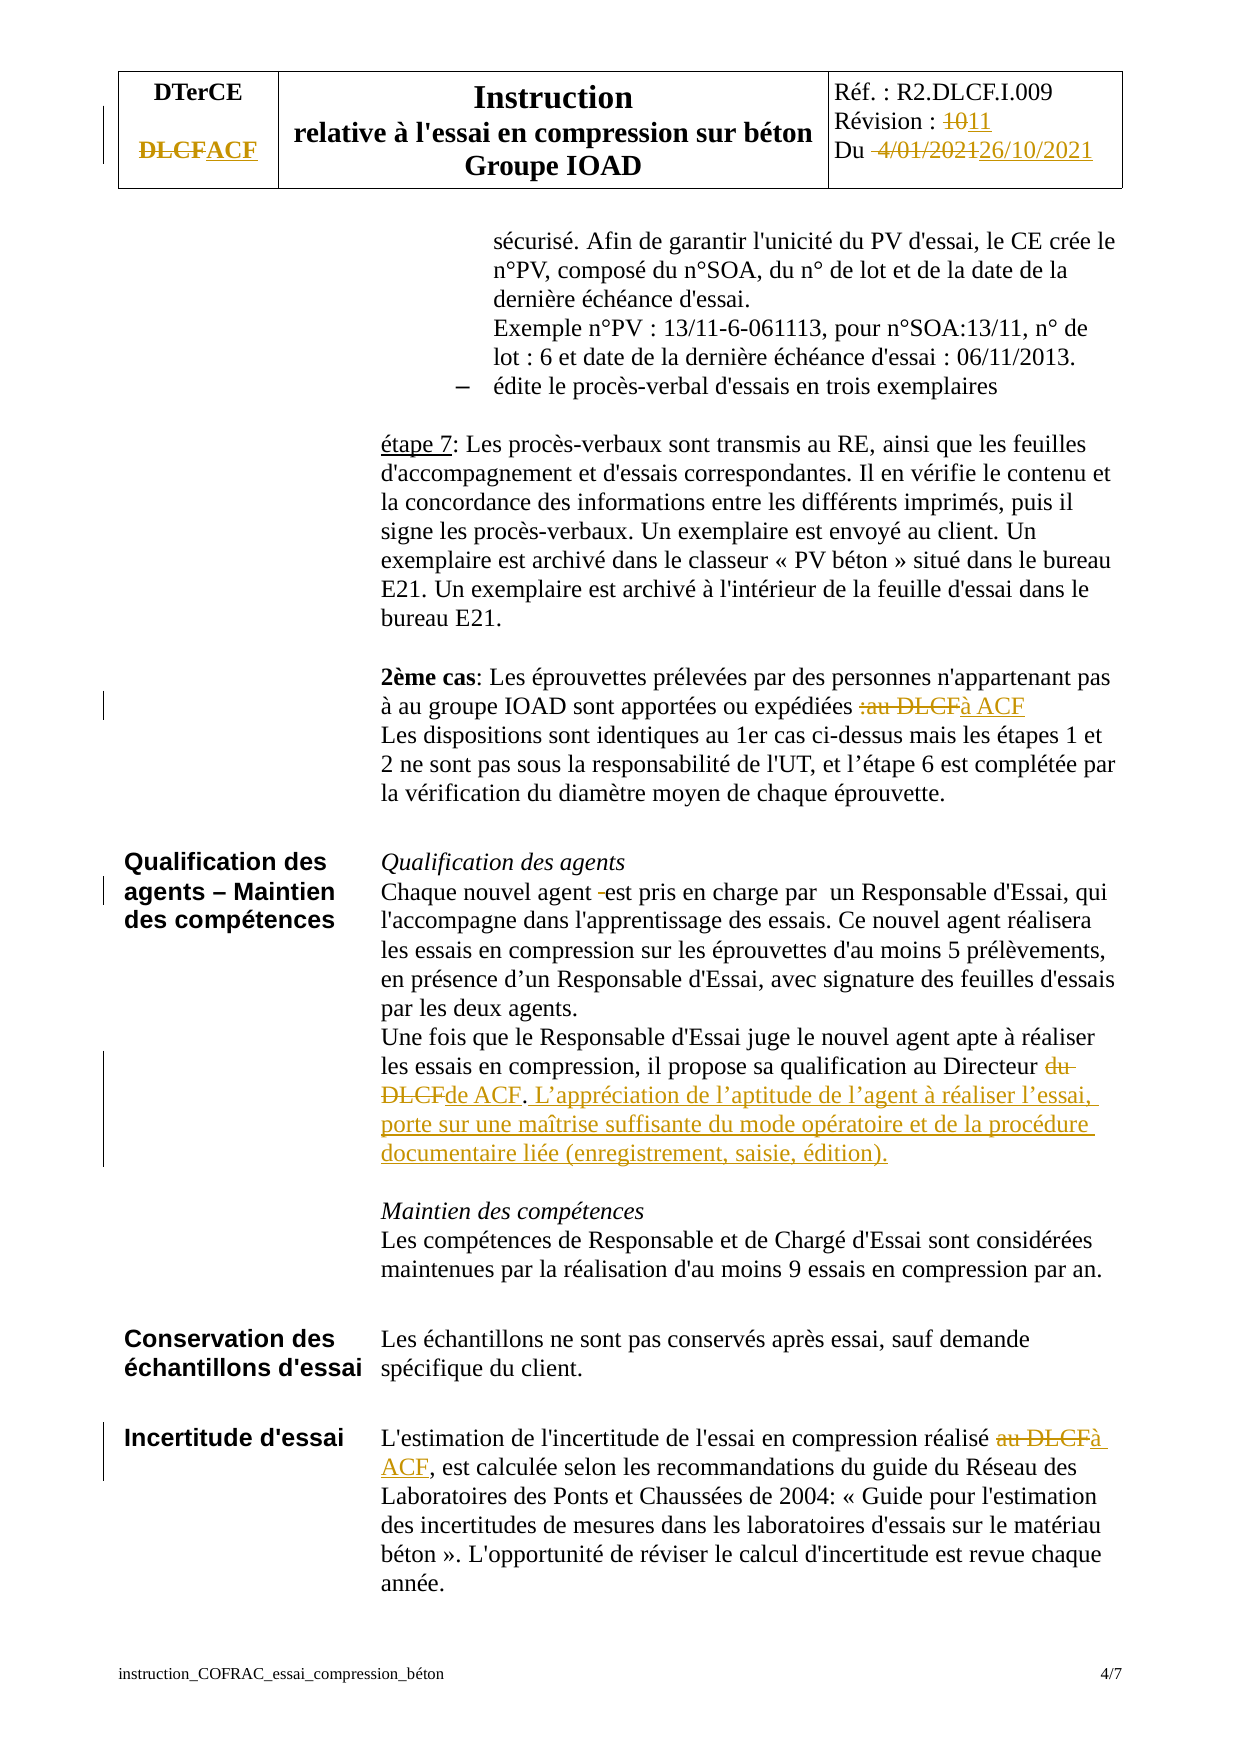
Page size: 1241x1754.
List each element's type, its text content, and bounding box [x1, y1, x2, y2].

table_cell Incertitude d'essai [118, 1417, 375, 1632]
table_cell Qualification des agents Chaque nouvel agent est pris en charge par un Responsable d'Essai, qui l'accompagne dans l'apprentissage des essais. Ce nouvel agent réalisera les essais en compression sur les éprouvettes d'au moins 5 prélèvements, en présence d’un Responsable d'Essai, avec signature des feuilles d'essais par les deux agents. Une fois que le Responsable d'Essai juge le nouvel agent apte à réaliser les essais en compression, il propose sa qualification au Directeur de ACF. L’appréciation de l’aptitude de l’agent à réaliser l’essai, porte sur une maîtrise suffisante du mode opératoire et de la procédure documentaire liée (enregistrement, saisie, édition). Maintien des compétences Les compétences de Responsable et de Chargé d'Essai sont considérées maintenues par la réalisation d'au moins 9 essais en compression par an. [375, 842, 1122, 1318]
table_cell sécurisé. Afin de garantir l'unicité du PV d'essai, le CE crée le n°PV, composé du n°SOA, du n° de lot et de la date de la dernière échéance d'essai. Exemple n°PV : 13/11-6-061113, pour n°SOA:13/11, n° de lot : 6 et date de la dernière échéance d'essai : 06/11/2013. édite le procès-verbal d'essais en trois exemplaires étape 7: Les procès-verbaux sont transmis au RE, ainsi que les feuilles d'accompagnement et d'essais correspondantes. Il en vérifie le contenu et la concordance des informations entre les différents imprimés, puis il signe les procès-verbaux. Un exemplaire est envoyé au client. Un exemplaire est archivé dans le classeur « PV béton » situé dans le bureau E21. Un exemplaire est archivé à l'intérieur de la feuille d'essai dans le bureau E21. 2ème cas: Les éprouvettes prélevées par des personnes n'appartenant pas à au groupe IOAD sont apportées ou expédiées à ACF Les dispositions sont identiques au 1er cas ci-dessus mais les étapes 1 et 2 ne sont pas sous la responsabilité de l'UT, et l’étape 6 est complétée par la vérification du diamètre moyen de chaque éprouvette. [375, 220, 1122, 842]
table_cell L'estimation de l'incertitude de l'essai en compression réalisé à ACF, est calculée selon les recommandations du guide du Réseau des Laboratoires des Ponts et Chaussées de 2004: « Guide pour l'estimation des incertitudes de mesures dans les laboratoires d'essais sur le matériau béton ». L'opportunité de réviser le calcul d'incertitude est revue chaque année. [375, 1417, 1122, 1632]
table_cell Les échantillons ne sont pas conservés après essai, sauf demande spécifique du client. [375, 1318, 1122, 1417]
table_cell Qualification des agents – Maintien des compétences [118, 842, 375, 1318]
table_cell Conservation des échantillons d'essai [118, 1318, 375, 1417]
table_cell [118, 220, 375, 842]
